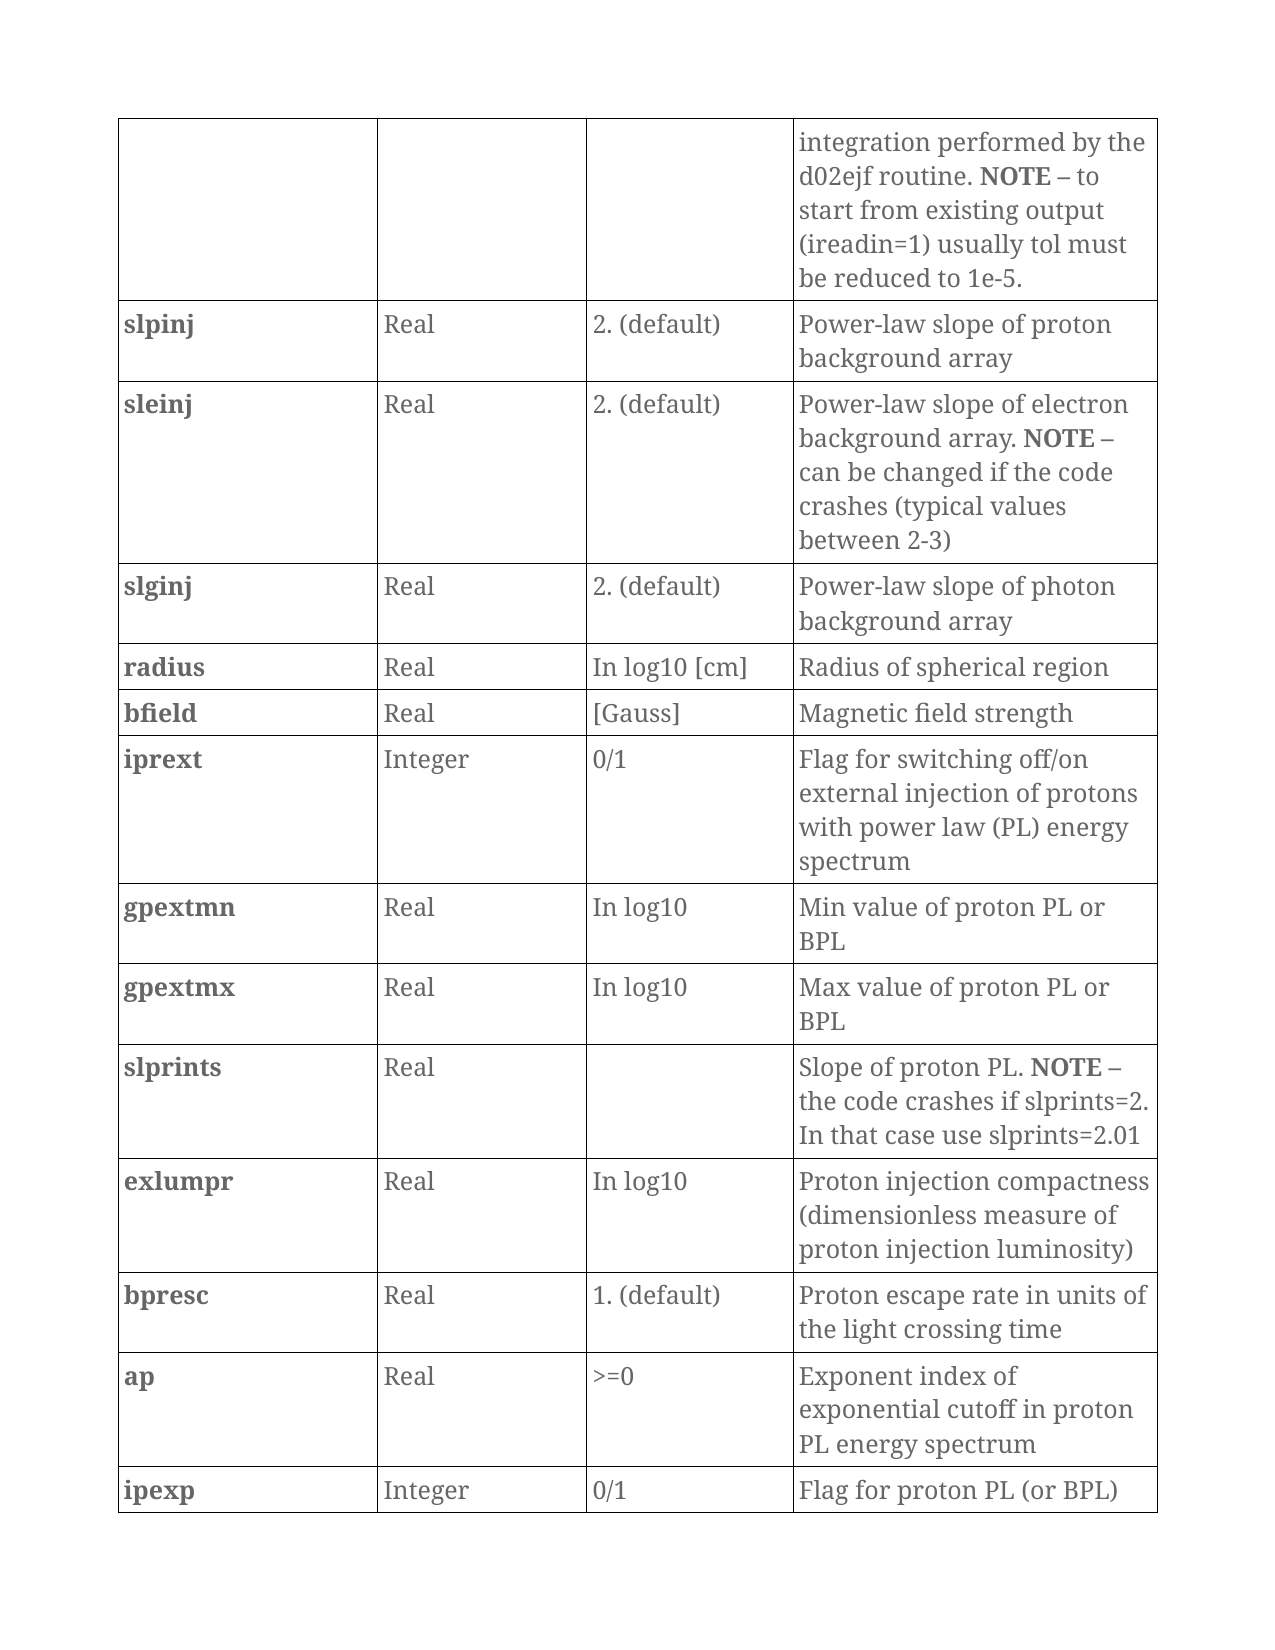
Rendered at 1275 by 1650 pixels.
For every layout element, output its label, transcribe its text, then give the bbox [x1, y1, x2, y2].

table_cell slginj [119, 564, 377, 643]
table_cell Magnetic field strength [794, 690, 1157, 735]
table_cell ap [119, 1353, 377, 1466]
table_cell integration performed by the d02ejf routine. NOTE – to start from existing output (ireadin=1) usually tol must be reduced to 1e-5. [794, 119, 1157, 300]
table_cell bfield [119, 690, 377, 735]
table_cell sleinj [119, 382, 377, 563]
table_cell Real [378, 644, 586, 689]
table_cell >=0 [587, 1353, 793, 1466]
table_cell In log10 [cm] [587, 644, 793, 689]
table_cell Real [378, 1045, 586, 1158]
table_cell [587, 119, 793, 300]
table_cell 2. (default) [587, 564, 793, 643]
table_cell Real [378, 382, 586, 563]
table_cell Integer [378, 1467, 586, 1512]
table_cell [Gauss] [587, 690, 793, 735]
table_cell 0/1 [587, 736, 793, 883]
table_cell Proton injection compactness (dimensionless measure of proton injection luminosity) [794, 1159, 1157, 1272]
table_cell Min value of proton PL or BPL [794, 884, 1157, 963]
table_cell radius [119, 644, 377, 689]
table_cell gpextmn [119, 884, 377, 963]
table_cell Exponent index of exponential cutoff in proton PL energy spectrum [794, 1353, 1157, 1466]
table_cell 2. (default) [587, 382, 793, 563]
table_cell Power-law slope of proton background array [794, 301, 1157, 381]
table_cell In log10 [587, 964, 793, 1043]
table_cell In log10 [587, 1159, 793, 1272]
table_cell [378, 119, 586, 300]
table_cell Power-law slope of photon background array [794, 564, 1157, 643]
table_cell Real [378, 1273, 586, 1352]
table_cell gpextmx [119, 964, 377, 1043]
table_cell 2. (default) [587, 301, 793, 381]
table_cell Radius of spherical region [794, 644, 1157, 689]
table_cell ipexp [119, 1467, 377, 1512]
table_cell Flag for switching off/on external injection of protons with power law (PL) energy spectrum [794, 736, 1157, 883]
table_cell slpinj [119, 301, 377, 381]
table_cell Real [378, 964, 586, 1043]
table_cell Real [378, 1353, 586, 1466]
table_cell slprints [119, 1045, 377, 1158]
table_cell iprext [119, 736, 377, 883]
table_cell 0/1 [587, 1467, 793, 1512]
table_cell Integer [378, 736, 586, 883]
table_cell Max value of proton PL or BPL [794, 964, 1157, 1043]
table_cell 1. (default) [587, 1273, 793, 1352]
table_cell In log10 [587, 884, 793, 963]
table_cell Real [378, 690, 586, 735]
table_cell exlumpr [119, 1159, 377, 1272]
table_cell Real [378, 301, 586, 381]
table_cell Proton escape rate in units of the light crossing time [794, 1273, 1157, 1352]
table_cell Flag for proton PL (or BPL) [794, 1467, 1157, 1512]
table_cell bpresc [119, 1273, 377, 1352]
table_cell Real [378, 564, 586, 643]
table_cell [119, 119, 377, 300]
table_cell [587, 1045, 793, 1158]
table_cell Real [378, 884, 586, 963]
table_cell Power-law slope of electron background array. NOTE – can be changed if the code crashes (typical values between 2-3) [794, 382, 1157, 563]
table_cell Real [378, 1159, 586, 1272]
table_cell Slope of proton PL. NOTE – the code crashes if slprints=2. In that case use slprints=2.01 [794, 1045, 1157, 1158]
